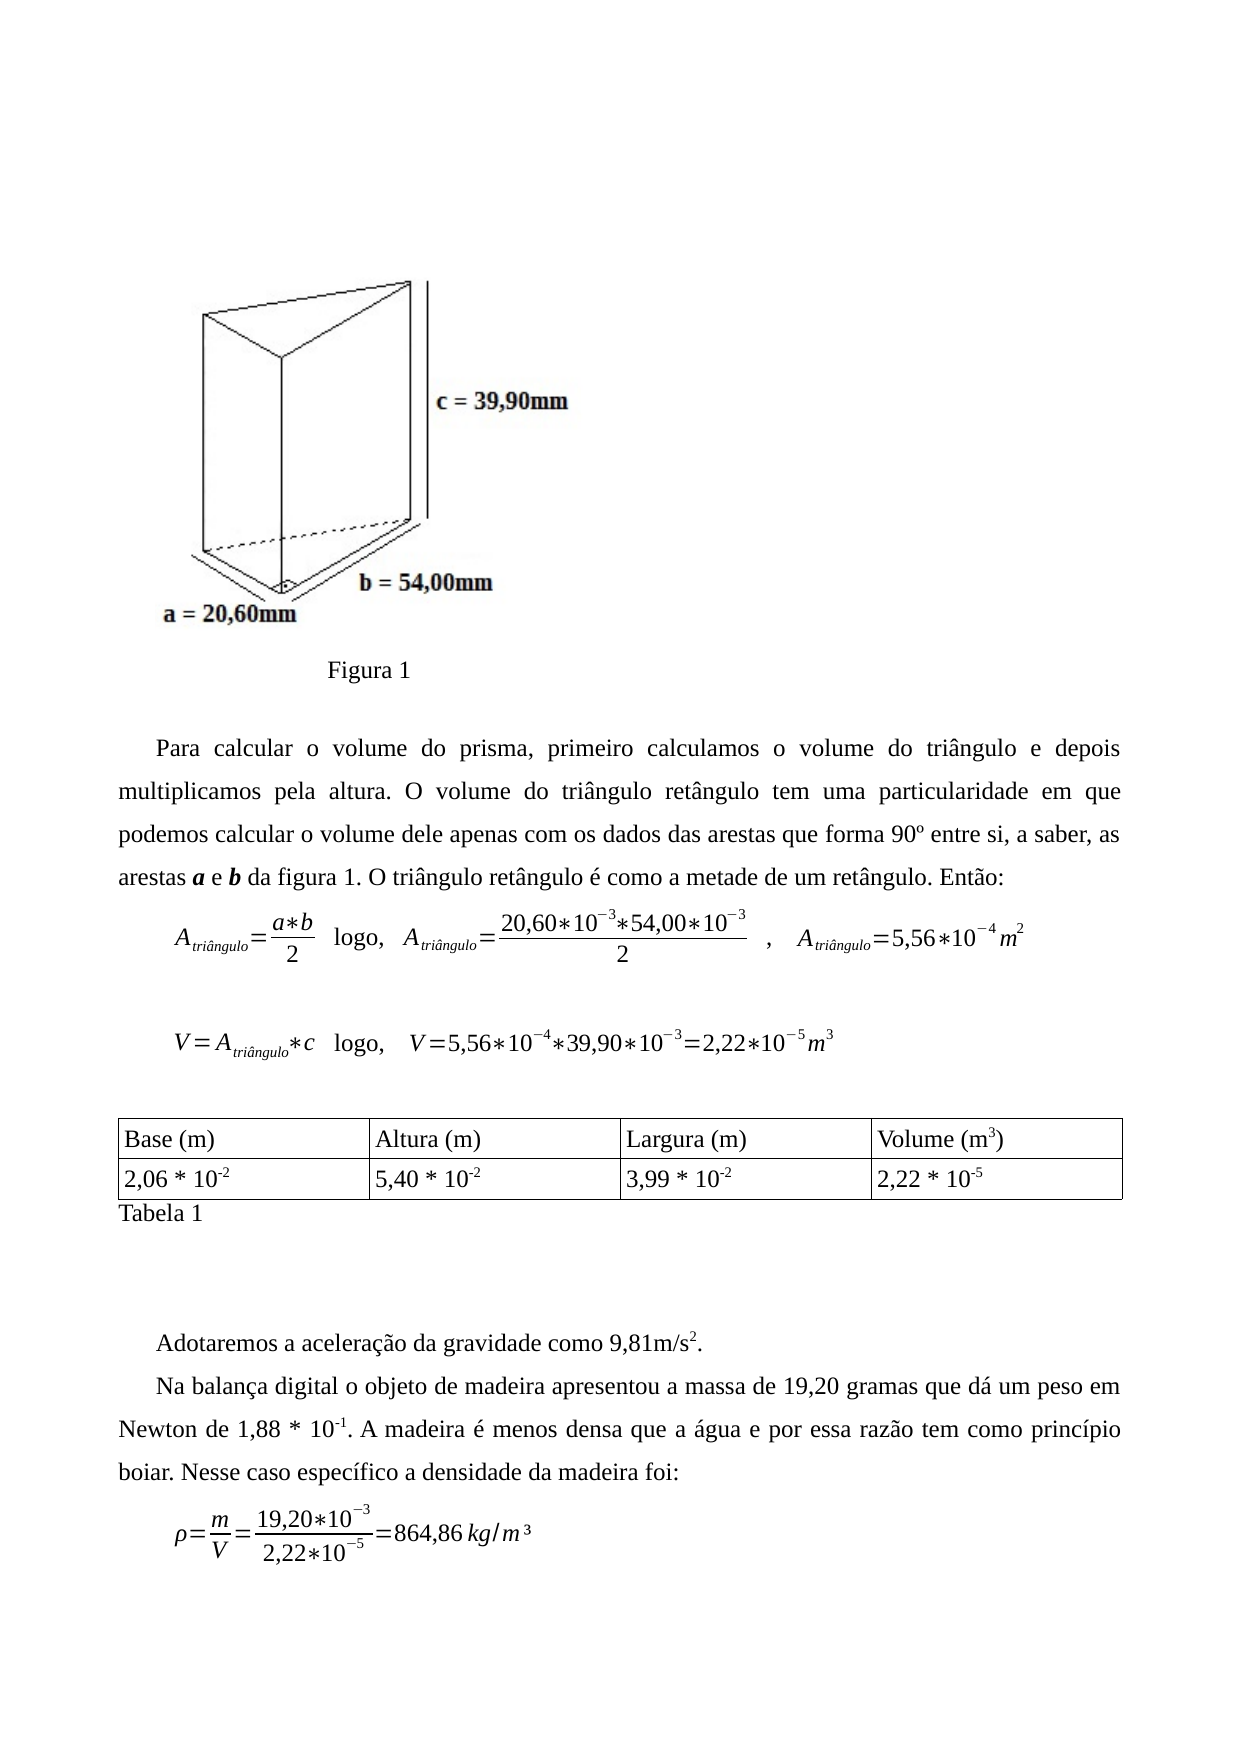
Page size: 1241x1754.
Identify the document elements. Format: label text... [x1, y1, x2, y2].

picture [155, 253, 583, 641]
table_cell 5,40 * 10-2 [370, 1159, 620, 1198]
text Para calcular o volume do prisma, primeiro calculamos o volume do triângulo e depois multiplicamos pela altura. O volume do triângulo retângulo tem uma particularidade em que podemos calcular o volume dele apenas com os dados das arestas que forma 90º entre si, a saber, as arestas a e b da figura 1. O triângulo retângulo é como a metade de um retângulo. Então: [118, 733, 1122, 891]
table_cell 3,99 * 10-2 [621, 1159, 871, 1198]
table_header Figura 1 [118, 248, 620, 689]
table_header Base (m) [119, 1119, 369, 1158]
table_cell 2,06 * 10-2 [119, 1159, 369, 1198]
text logo, [118, 1025, 1122, 1060]
table_header Largura (m) [621, 1119, 871, 1158]
text Adotaremos a aceleração da gravidade como 9,81m/s2. [118, 1328, 1122, 1357]
table_header Altura (m) [370, 1119, 620, 1158]
text logo,, [118, 905, 1122, 968]
table_header Volume (m3) [872, 1119, 1122, 1158]
table_cell 2,22 * 10-5 [872, 1159, 1122, 1198]
text Na balança digital o objeto de madeira apresentou a massa de 19,20 gramas que dá um peso em Newton de 1,88 * 10-1. A madeira é menos densa que a água e por essa razão tem como princípio boiar. Nesse caso específico a densidade da madeira foi: [118, 1371, 1122, 1486]
table_header [620, 248, 1122, 689]
text Tabela 1 [118, 1200, 1122, 1227]
